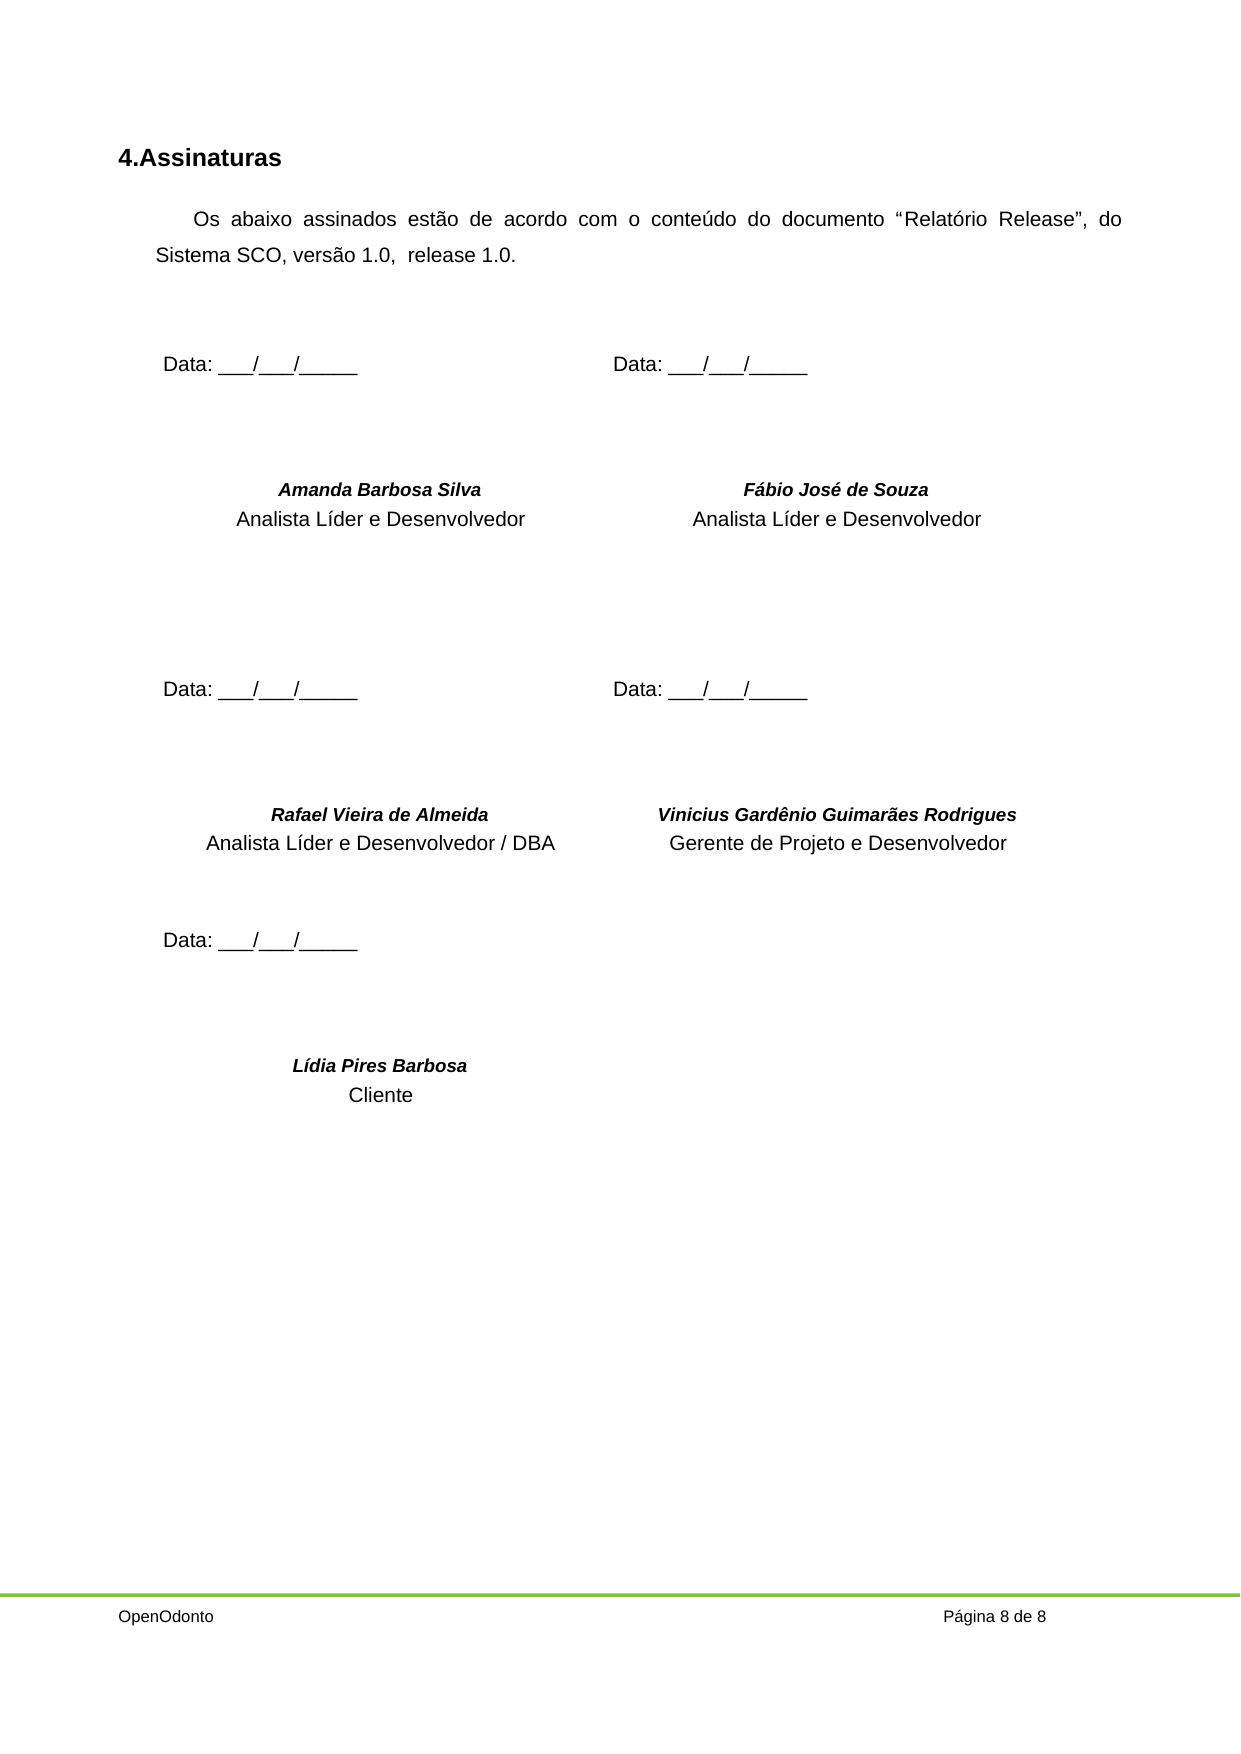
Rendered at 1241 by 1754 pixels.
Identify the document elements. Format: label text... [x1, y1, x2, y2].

table_cell Lídia Pires Barbosa Cliente [156, 1049, 606, 1143]
table_cell [606, 1049, 1070, 1143]
table_cell Data: ___/___/_____ [156, 892, 606, 1049]
table_cell Rafael Vieira de Almeida Analista Líder e Desenvolvedor / DBA [156, 797, 606, 892]
table_cell Fábio José de Souza Analista Líder e Desenvolvedor [606, 473, 1068, 567]
table_cell [606, 892, 1070, 1049]
title Os abaixo assinados estão de acordo com o conteúdo do documento “Relatório Release”, do Sistema SCO, versão 1.0, release 1.0. [155, 207, 1122, 267]
table_cell Vinicius Gardênio Guimarães Rodrigues Gerente de Projeto e Desenvolvedor [606, 797, 1070, 892]
table_cell Amanda Barbosa Silva Analista Líder e Desenvolvedor [156, 473, 606, 567]
table_header Data: ___/___/_____ [156, 640, 606, 797]
subtitle 4.Assinaturas [118, 143, 1122, 172]
table_header Data: ___/___/_____ [606, 640, 1070, 797]
table_header Data: ___/___/_____ [156, 315, 606, 472]
table_header Data: ___/___/_____ [606, 315, 1068, 472]
